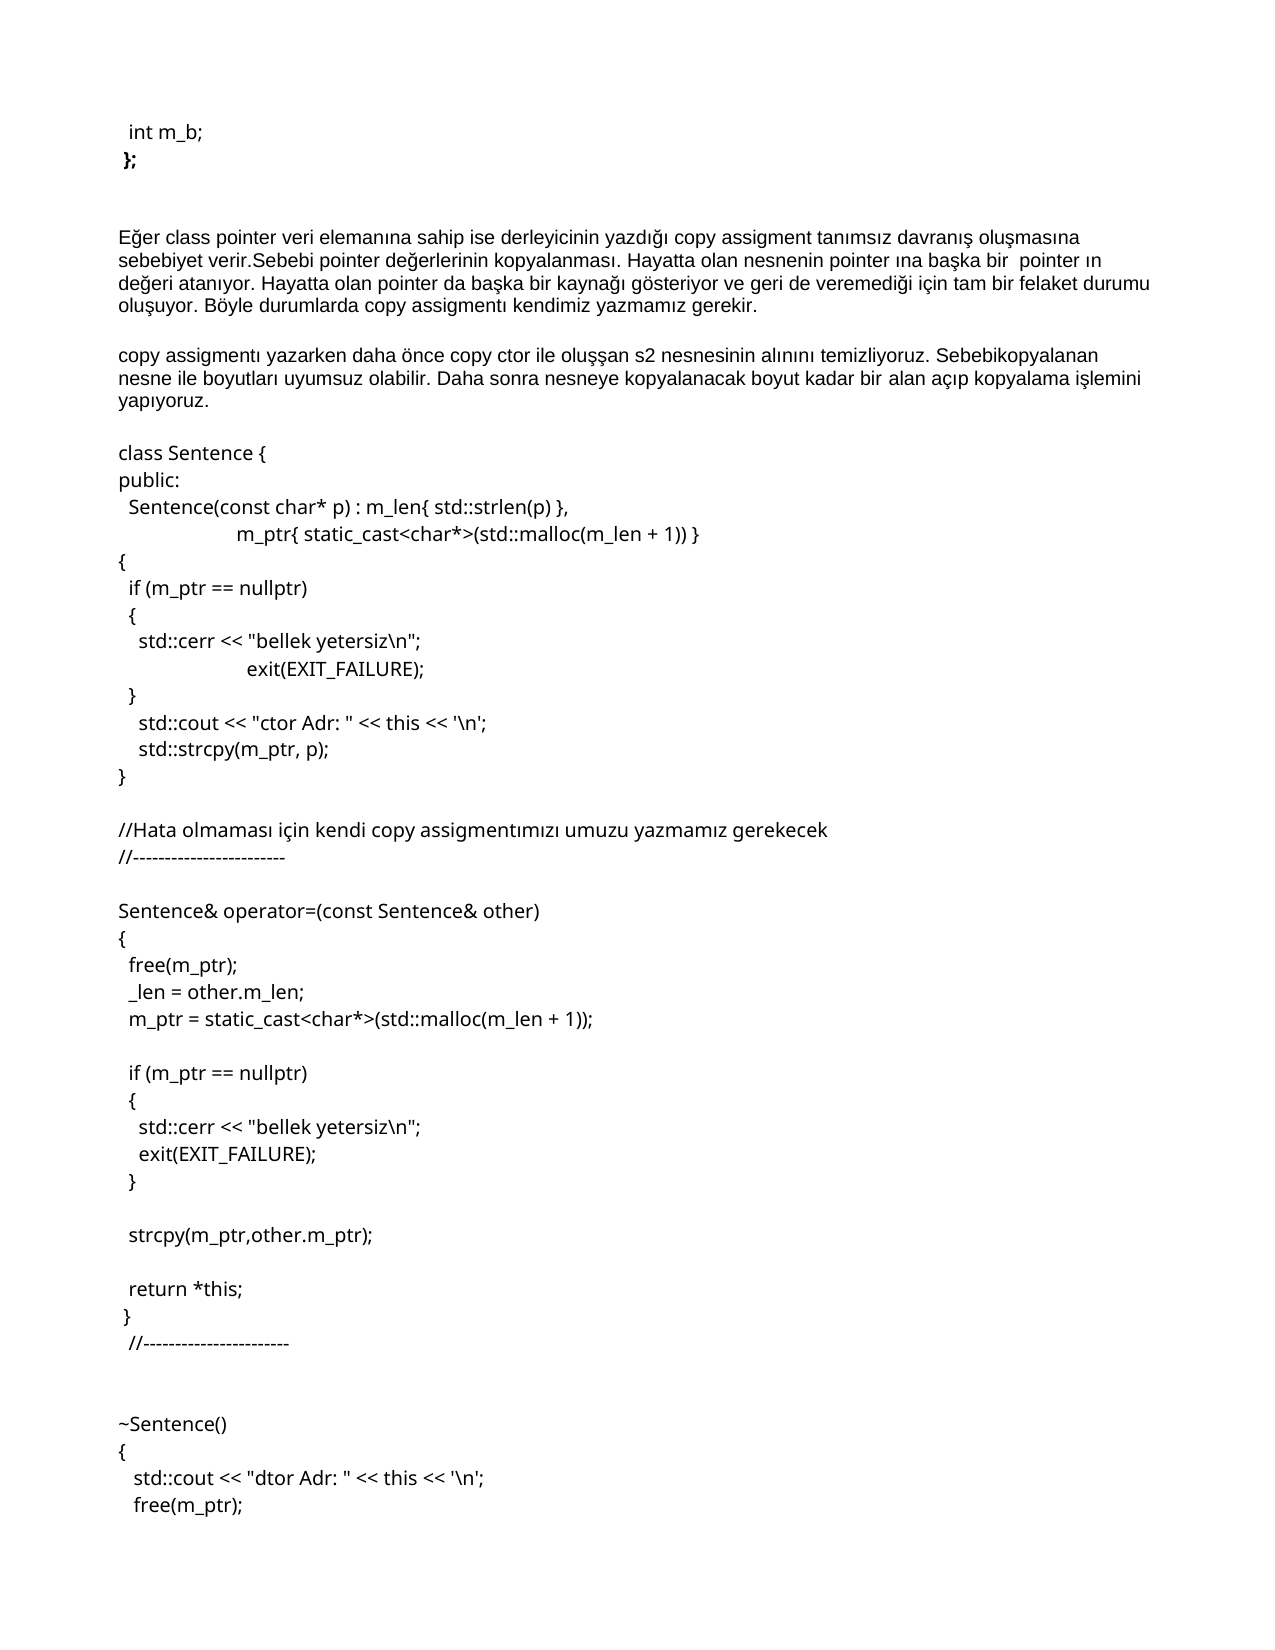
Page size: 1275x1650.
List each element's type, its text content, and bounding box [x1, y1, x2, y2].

text { [118, 547, 1157, 574]
text int m_b; [118, 118, 1157, 145]
text Sentence& operator=(const Sentence& other) [118, 898, 1157, 924]
text exit(EXIT_FAILURE); [118, 1140, 1157, 1167]
text class Sentence { [118, 439, 1157, 466]
text if (m_ptr == nullptr) [118, 574, 1157, 601]
text copy assigmentı yazarken daha önce copy ctor ile oluşşan s2 nesnesinin alınını temizliyoruz. Sebebikopyalanan nesne ile boyutları uyumsuz olabilir. Daha sonra nesneye kopyalanacak boyut kadar bir alan açıp kopyalama işlemini yapıyoruz. [118, 344, 1157, 412]
text std::cerr << "bellek yetersiz\n"; [118, 1113, 1157, 1140]
text std::cerr << "bellek yetersiz\n"; [118, 628, 1157, 655]
text exit(EXIT_FAILURE); [118, 655, 1157, 682]
text ~Sentence() [118, 1410, 1157, 1437]
text free(m_ptr); [118, 952, 1157, 978]
text std::cout << "dtor Adr: " << this << '\n'; [118, 1464, 1157, 1491]
text m_ptr = static_cast<char*>(std::malloc(m_len + 1)); [118, 1006, 1157, 1032]
text if (m_ptr == nullptr) [118, 1059, 1157, 1086]
text } [118, 1167, 1157, 1194]
text } [118, 682, 1157, 709]
text { [118, 924, 1157, 952]
text //----------------------- [118, 1329, 1157, 1356]
text strcpy(m_ptr,other.m_ptr); [118, 1221, 1157, 1248]
text Sentence(const char* p) : m_len{ std::strlen(p) }, m_ptr{ static_cast<char*>(std::malloc(m_len + 1)) } [118, 493, 1157, 547]
text std::cout << "ctor Adr: " << this << '\n'; [118, 709, 1157, 736]
text } [118, 1302, 1157, 1329]
text } [118, 763, 1157, 790]
text free(m_ptr); [118, 1491, 1157, 1518]
text { [118, 1086, 1157, 1113]
text public: [118, 466, 1157, 493]
text //------------------------ [118, 844, 1157, 871]
text }; [118, 145, 1157, 172]
text { [118, 1437, 1157, 1464]
text std::strcpy(m_ptr, p); [118, 736, 1157, 763]
text Eğer class pointer veri elemanına sahip ise derleyicinin yazdığı copy assigment tanımsız davranış oluşmasına sebebiyet verir.Sebebi pointer değerlerinin kopyalanması. Hayatta olan nesnenin pointer ına başka bir pointer ın değeri atanıyor. Hayatta olan pointer da başka bir kaynağı gösteriyor ve geri de veremediği için tam bir felaket durumu oluşuyor. Böyle durumlarda copy assigmentı kendimiz yazmamız gerekir. [118, 226, 1157, 317]
text _len = other.m_len; [118, 978, 1157, 1006]
text return *this; [118, 1275, 1157, 1302]
text { [118, 601, 1157, 628]
text //Hata olmaması için kendi copy assigmentımızı umuzu yazmamız gerekecek [118, 817, 1157, 844]
